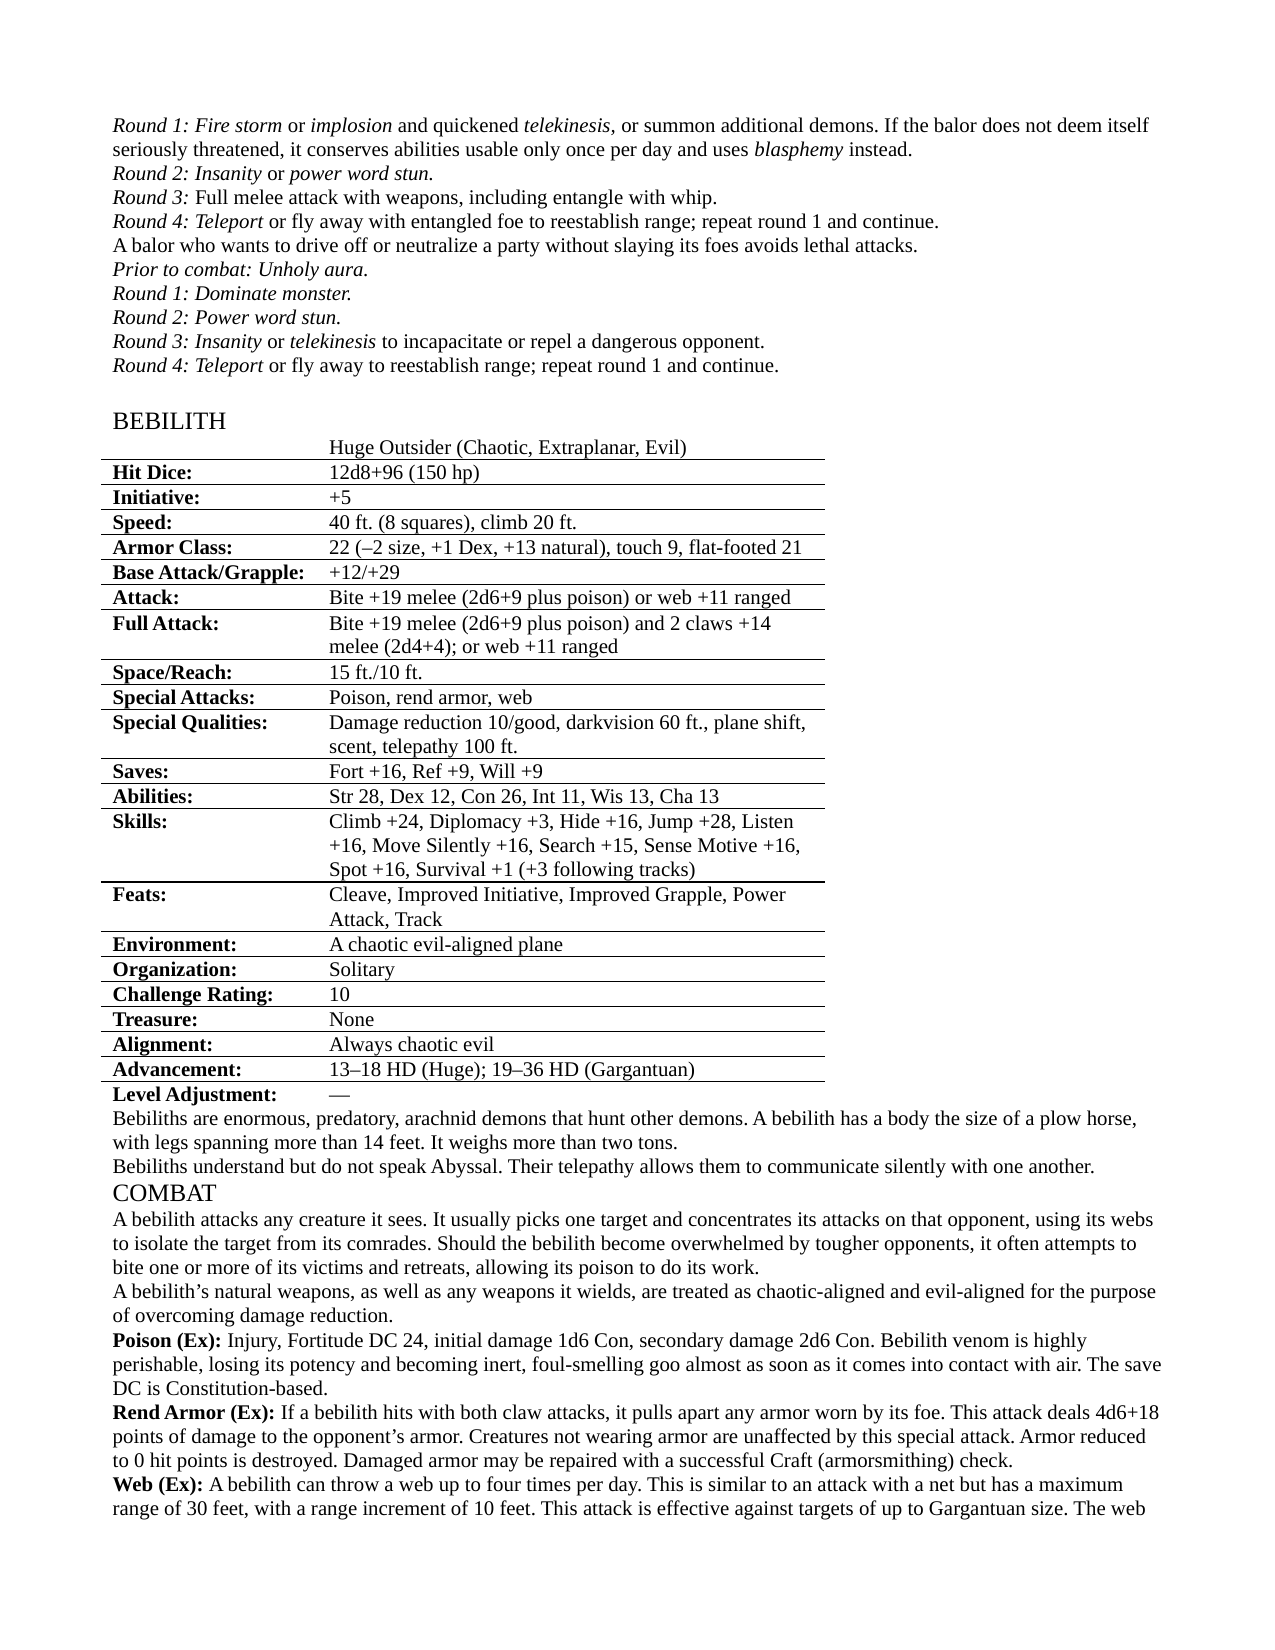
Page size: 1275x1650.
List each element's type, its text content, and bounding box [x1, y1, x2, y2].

table_cell +5 [318, 485, 825, 509]
table_cell Environment: [101, 932, 318, 956]
table_cell Full Attack: [101, 610, 318, 658]
table_cell Base Attack/Grapple: [101, 560, 318, 584]
table_cell 12d8+96 (150 hp) [318, 460, 825, 484]
table_cell 15 ft./10 ft. [318, 660, 825, 684]
text Round 1: Fire storm or implosion and quickened telekinesis, or summon additional demons. If the balor does not deem itself seriously threatened, it conserves abilities usable only once per day and uses blasphemy instead. [112, 112, 1162, 161]
table_cell Bite +19 melee (2d6+9 plus poison) and 2 claws +14 melee (2d4+4); or web +11 ranged [318, 610, 825, 658]
table_cell Organization: [101, 957, 318, 981]
table_header Huge Outsider (Chaotic, Extraplanar, Evil) [318, 435, 825, 459]
table_cell 40 ft. (8 squares), climb 20 ft. [318, 510, 825, 534]
table_cell Speed: [101, 510, 318, 534]
table_header [101, 435, 318, 459]
table_cell Saves: [101, 759, 318, 783]
table_cell 13–18 HD (Huge); 19–36 HD (Gargantuan) [318, 1057, 825, 1081]
table_cell Poison, rend armor, web [318, 685, 825, 709]
table_cell Hit Dice: [101, 460, 318, 484]
table_cell Solitary [318, 957, 825, 981]
table_cell Bite +19 melee (2d6+9 plus poison) or web +11 ranged [318, 585, 825, 609]
text Round 3: Insanity or telekinesis to incapacitate or repel a dangerous opponent. [112, 329, 1162, 353]
text Bebiliths are enormous, predatory, arachnid demons that hunt other demons. A bebilith has a body the size of a plow horse, with legs spanning more than 14 feet. It weighs more than two tons. [112, 1106, 1162, 1154]
table_cell Skills: [101, 809, 318, 881]
table_cell Challenge Rating: [101, 982, 318, 1006]
table_cell Special Attacks: [101, 685, 318, 709]
text A balor who wants to drive off or neutralize a party without slaying its foes avoids lethal attacks. [112, 233, 1162, 257]
table_cell — [318, 1082, 825, 1106]
table_cell Treasure: [101, 1007, 318, 1031]
table_cell Climb +24, Diplomacy +3, Hide +16, Jump +28, Listen +16, Move Silently +16, Search +15, Sense Motive +16, Spot +16, Survival +1 (+3 following tracks) [318, 809, 825, 881]
text A bebilith’s natural weapons, as well as any weapons it wields, are treated as chaotic-aligned and evil-aligned for the purpose of overcoming damage reduction. [112, 1279, 1162, 1327]
table_cell Initiative: [101, 485, 318, 509]
table_cell Abilities: [101, 784, 318, 808]
table_cell Advancement: [101, 1057, 318, 1081]
table_cell None [318, 1007, 825, 1031]
table_cell Alignment: [101, 1032, 318, 1056]
text Poison (Ex): Injury, Fortitude DC 24, initial damage 1d6 Con, secondary damage 2d6 Con. Bebilith venom is highly perishable, losing its potency and becoming inert, foul-smelling goo almost as soon as it comes into contact with air. The save DC is Constitution-based. [112, 1327, 1162, 1400]
text Round 2: Insanity or power word stun. [112, 161, 1162, 185]
text A bebilith attacks any creature it sees. It usually picks one target and concentrates its attacks on that opponent, using its webs to isolate the target from its comrades. Should the bebilith become overwhelmed by tougher opponents, it often attempts to bite one or more of its victims and retreats, allowing its poison to do its work. [112, 1207, 1162, 1279]
text Web (Ex): A bebilith can throw a web up to four times per day. This is similar to an attack with a net but has a maximum range of 30 feet, with a range increment of 10 feet. This attack is effective against targets of up to Gargantuan size. The web [112, 1472, 1162, 1520]
table_cell Feats: [101, 883, 318, 931]
table_cell Str 28, Dex 12, Con 26, Int 11, Wis 13, Cha 13 [318, 784, 825, 808]
table_cell Cleave, Improved Initiative, Improved Grapple, Power Attack, Track [318, 883, 825, 931]
text Round 3: Full melee attack with weapons, including entangle with whip. [112, 185, 1162, 209]
text COMBAT [112, 1178, 1162, 1207]
table_cell Armor Class: [101, 535, 318, 559]
text Round 4: Teleport or fly away to reestablish range; repeat round 1 and continue. [112, 353, 1162, 377]
table_cell Attack: [101, 585, 318, 609]
text BEBILITH [112, 406, 1162, 435]
text Bebiliths understand but do not speak Abyssal. Their telepathy allows them to communicate silently with one another. [112, 1154, 1162, 1178]
text Prior to combat: Unholy aura. [112, 257, 1162, 281]
text Round 1: Dominate monster. [112, 281, 1162, 305]
table_cell Special Qualities: [101, 710, 318, 758]
text Round 4: Teleport or fly away with entangled foe to reestablish range; repeat round 1 and continue. [112, 209, 1162, 233]
table_cell 22 (–2 size, +1 Dex, +13 natural), touch 9, flat-footed 21 [318, 535, 825, 559]
text Rend Armor (Ex): If a bebilith hits with both claw attacks, it pulls apart any armor worn by its foe. This attack deals 4d6+18 points of damage to the opponent’s armor. Creatures not wearing armor are unaffected by this special attack. Armor reduced to 0 hit points is destroyed. Damaged armor may be repaired with a successful Craft (armorsmithing) check. [112, 1400, 1162, 1472]
table_cell A chaotic evil-aligned plane [318, 932, 825, 956]
table_cell Always chaotic evil [318, 1032, 825, 1056]
table_cell 10 [318, 982, 825, 1006]
table_cell Fort +16, Ref +9, Will +9 [318, 759, 825, 783]
table_cell +12/+29 [318, 560, 825, 584]
text Round 2: Power word stun. [112, 305, 1162, 329]
table_cell Space/Reach: [101, 660, 318, 684]
table_cell Damage reduction 10/good, darkvision 60 ft., plane shift, scent, telepathy 100 ft. [318, 710, 825, 758]
table_cell Level Adjustment: [101, 1082, 318, 1106]
